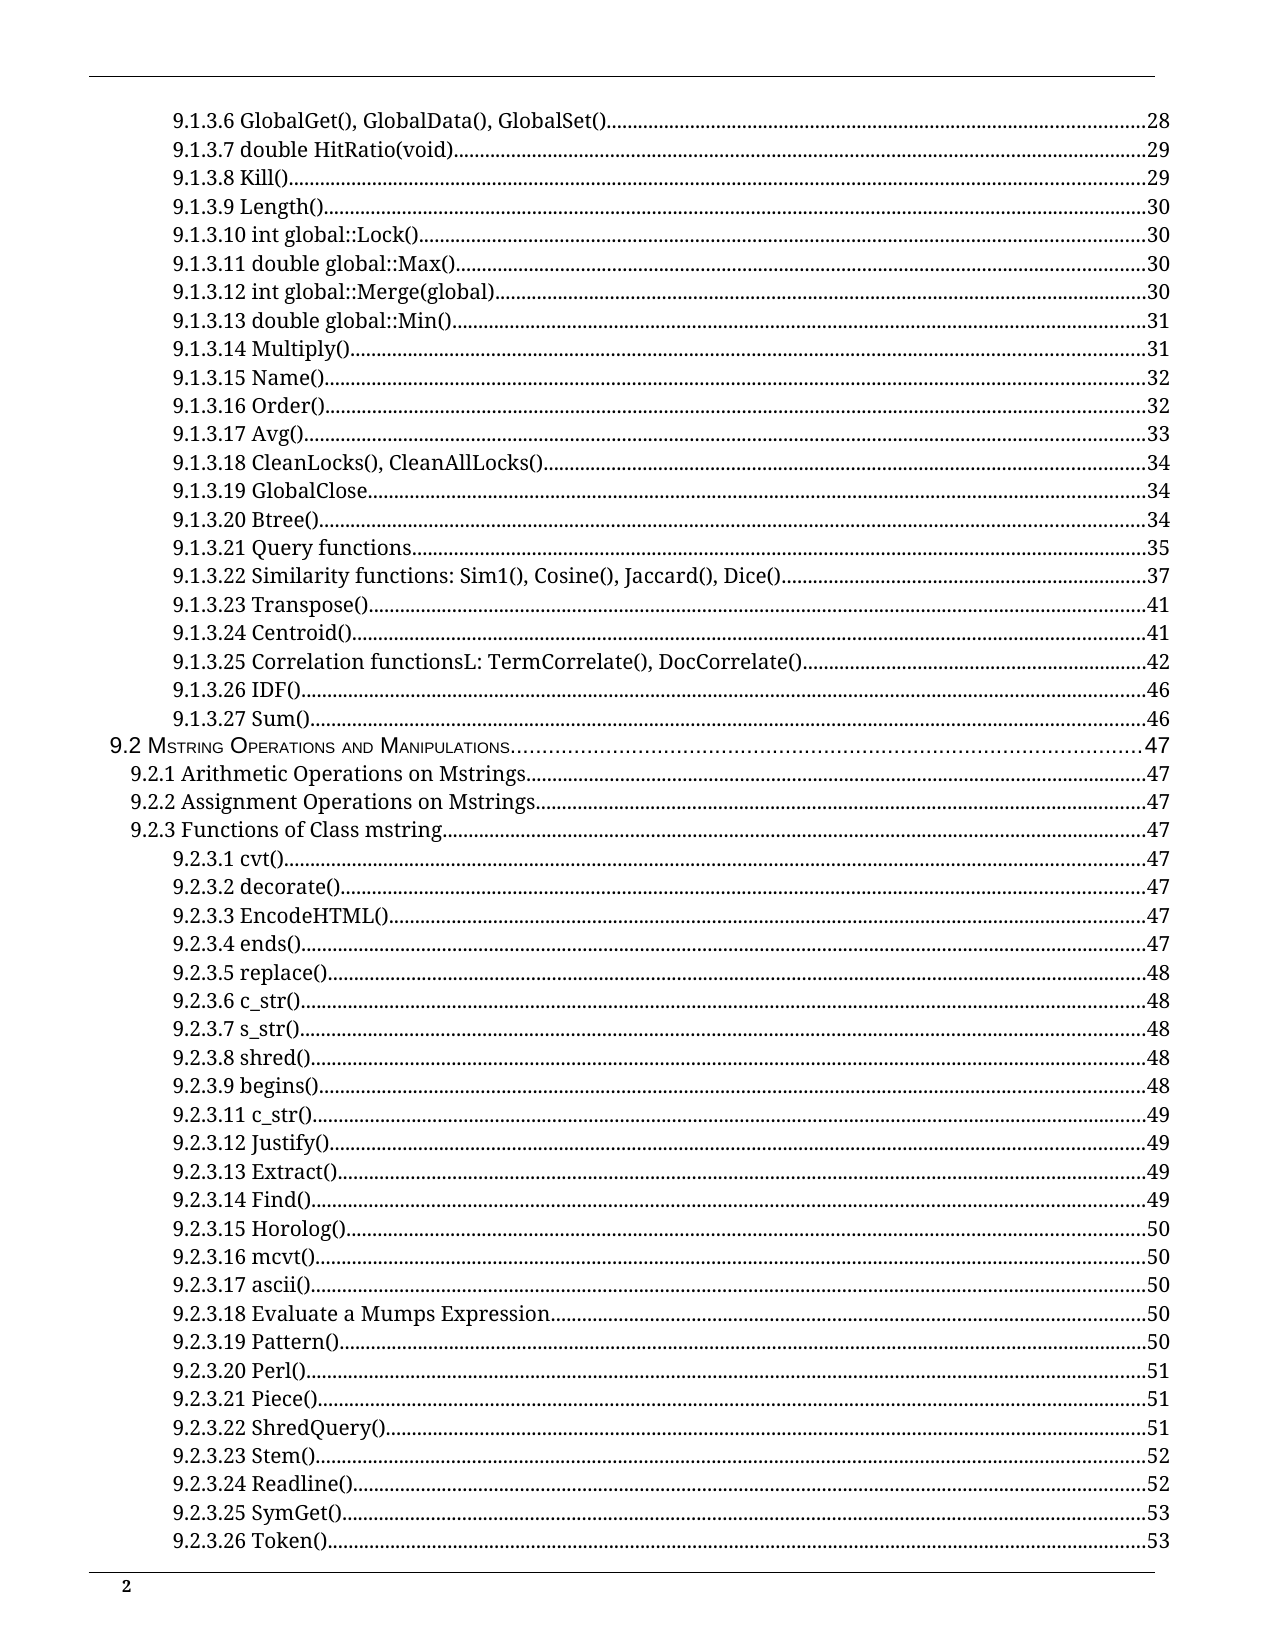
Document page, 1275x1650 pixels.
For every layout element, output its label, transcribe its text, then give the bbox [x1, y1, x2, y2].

text 9.2.3.14 Find() 49 [131, 1185, 1170, 1214]
text 9.2.3.20 Perl() 51 [131, 1356, 1170, 1384]
text 9.2.3.8 shred() 48 [131, 1043, 1170, 1071]
text 9.1.3.15 Name() 32 [131, 363, 1170, 391]
text 9.1.3.18 CleanLocks(), CleanAllLocks() 34 [131, 448, 1170, 476]
text 9.1.3.12 int global::Merge(global) 30 [131, 277, 1170, 306]
text 9.1.3.19 GlobalClose 34 [131, 476, 1170, 505]
text 9.1.3.17 Avg() 33 [131, 419, 1170, 448]
text 9.2.3.13 Extract() 49 [131, 1157, 1170, 1185]
text 9.2.3.5 replace() 48 [131, 958, 1170, 986]
text 9.2.3.11 c_str() 49 [131, 1100, 1170, 1128]
text 9.2.3.12 Justify() 49 [131, 1128, 1170, 1157]
text 9.2.3.15 Horolog() 50 [131, 1214, 1170, 1242]
text 9.2.3.3 EncodeHTML() 47 [131, 901, 1170, 929]
text 9.1.3.21 Query functions 35 [131, 533, 1170, 562]
text 9.2.3.25 SymGet() 53 [131, 1498, 1170, 1526]
text 9.1.3.20 Btree() 34 [131, 505, 1170, 533]
text 9.2.3.18 Evaluate a Mumps Expression 50 [131, 1299, 1170, 1327]
text 9.1.3.10 int global::Lock() 30 [131, 220, 1170, 249]
text 9.2.3.19 Pattern() 50 [131, 1327, 1170, 1356]
text 9.2.3.23 Stem() 52 [131, 1441, 1170, 1469]
text 9.2.3.1 cvt() 47 [131, 844, 1170, 872]
text 9.1.3.22 Similarity functions: Sim1(), Cosine(), Jaccard(), Dice() 37 [131, 562, 1170, 590]
text 9.1.3.7 double HitRatio(void) 29 [131, 135, 1170, 163]
text 9.1.3.13 double global::Min() 31 [131, 306, 1170, 334]
text 9.1.3.27 Sum() 46 [131, 704, 1170, 732]
text 9.2.3.17 ascii() 50 [131, 1271, 1170, 1299]
text 9.1.3.24 Centroid() 41 [131, 618, 1170, 647]
text 9.2.3.6 c_str() 48 [131, 986, 1170, 1014]
text 9.1.3.6 GlobalGet(), GlobalData(), GlobalSet() 28 [131, 107, 1170, 135]
text 9.2.3.24 Readline() 52 [131, 1469, 1170, 1498]
text 9.1.3.11 double global::Max() 30 [131, 249, 1170, 277]
text 9.2.3.22 ShredQuery() 51 [131, 1413, 1170, 1441]
text 9.1.3.26 IDF() 46 [131, 675, 1170, 704]
text 9.2.1 Arithmetic Operations on Mstrings 47 [130, 759, 1170, 787]
text 9.2 Mstring Operations and Manipulations 47 [109, 732, 1170, 759]
text 9.2.3.9 begins() 48 [131, 1071, 1170, 1100]
text 9.2.3.21 Piece() 51 [131, 1384, 1170, 1413]
text 9.2.3.7 s_str() 48 [131, 1014, 1170, 1043]
text 9.1.3.9 Length() 30 [131, 192, 1170, 220]
text 9.1.3.16 Order() 32 [131, 391, 1170, 419]
text 9.2.3 Functions of Class mstring 47 [130, 816, 1170, 844]
text 9.1.3.25 Correlation functionsL: TermCorrelate(), DocCorrelate() 42 [131, 647, 1170, 675]
text 9.2.3.16 mcvt() 50 [131, 1242, 1170, 1271]
text 9.2.3.26 Token() 53 [131, 1526, 1170, 1555]
text 9.2.3.4 ends() 47 [131, 929, 1170, 958]
text 9.2.2 Assignment Operations on Mstrings 47 [130, 787, 1170, 816]
text 9.1.3.8 Kill() 29 [131, 163, 1170, 192]
text 9.1.3.14 Multiply() 31 [131, 334, 1170, 363]
text 9.2.3.2 decorate() 47 [131, 872, 1170, 901]
text 9.1.3.23 Transpose() 41 [131, 590, 1170, 618]
